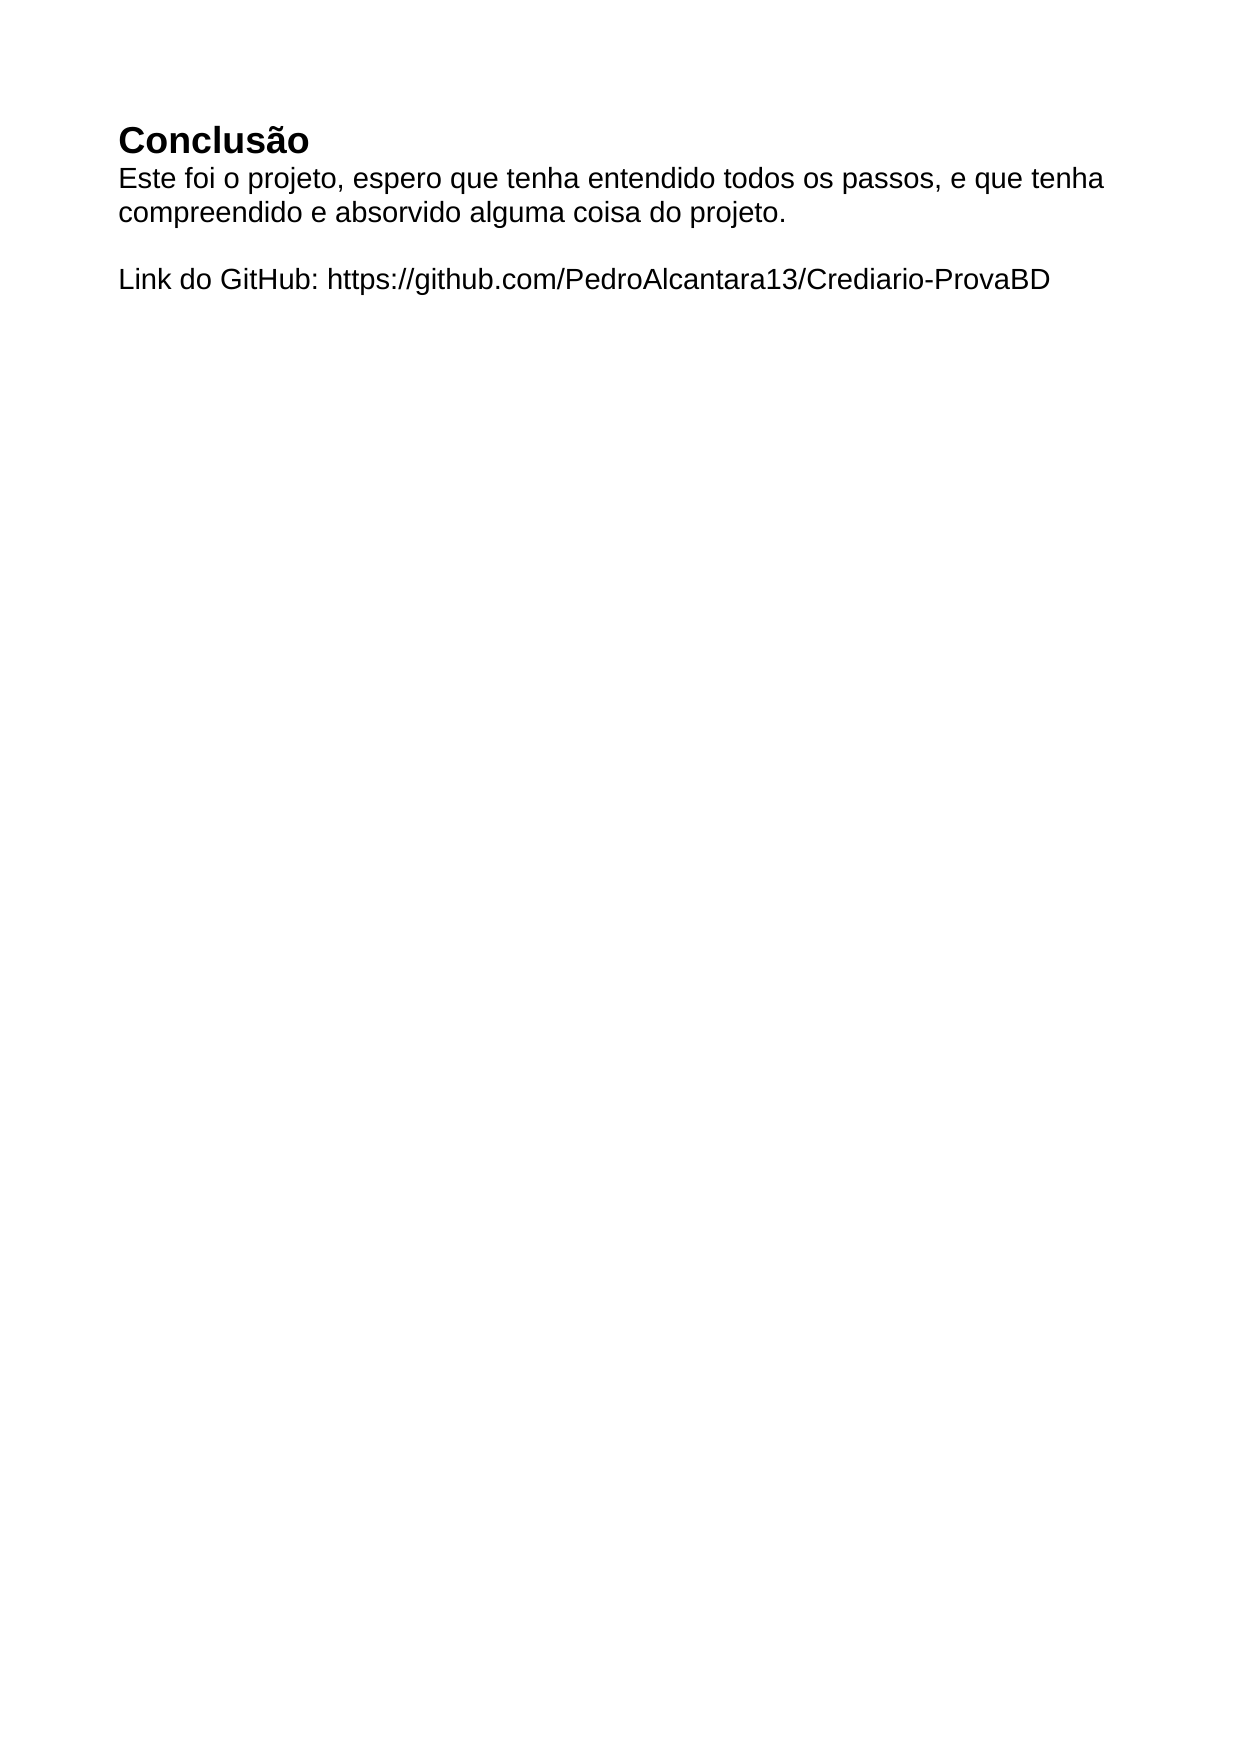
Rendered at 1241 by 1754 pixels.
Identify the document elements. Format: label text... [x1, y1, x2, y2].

text Link do GitHub: https://github.com/PedroAlcantara13/Crediario-ProvaBD [118, 262, 1122, 295]
text Conclusão [118, 118, 1122, 161]
text Este foi o projeto, espero que tenha entendido todos os passos, e que tenha compreendido e absorvido alguma coisa do projeto. [118, 161, 1122, 228]
